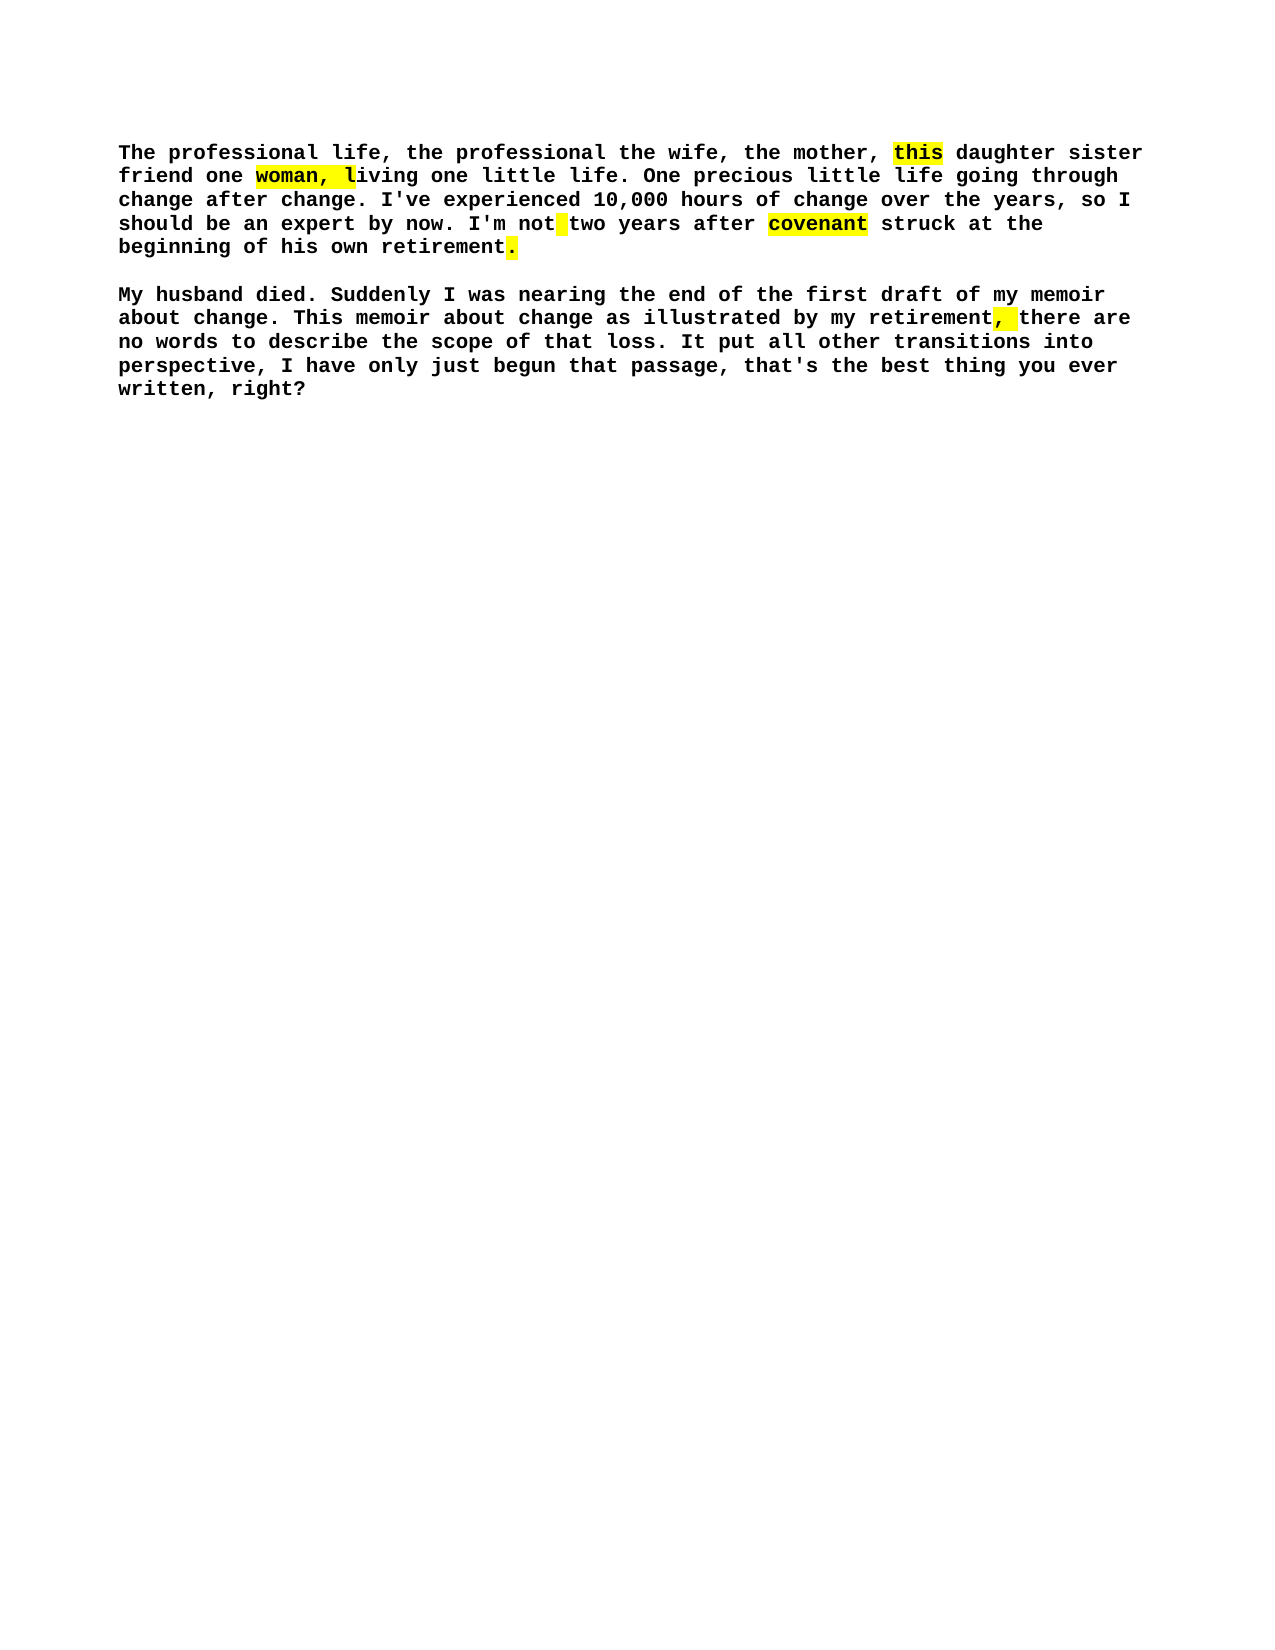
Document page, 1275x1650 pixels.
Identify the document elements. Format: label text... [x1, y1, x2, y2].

text The professional life, the professional the wife, the mother, this daughter sister friend one woman, living one little life. One precious little life going through change after change. I've experienced 10,000 hours of change over the years, so I should be an expert by now. I'm not two years after covenant struck at the beginning of his own retirement. My husband died. Suddenly I was nearing the end of the first draft of my memoir about change. This memoir about change as illustrated by my retirement, there are no words to describe the scope of that loss. It put all other transitions into perspective, I have only just begun that passage, that's the best thing you ever written, right? [118, 118, 1157, 402]
